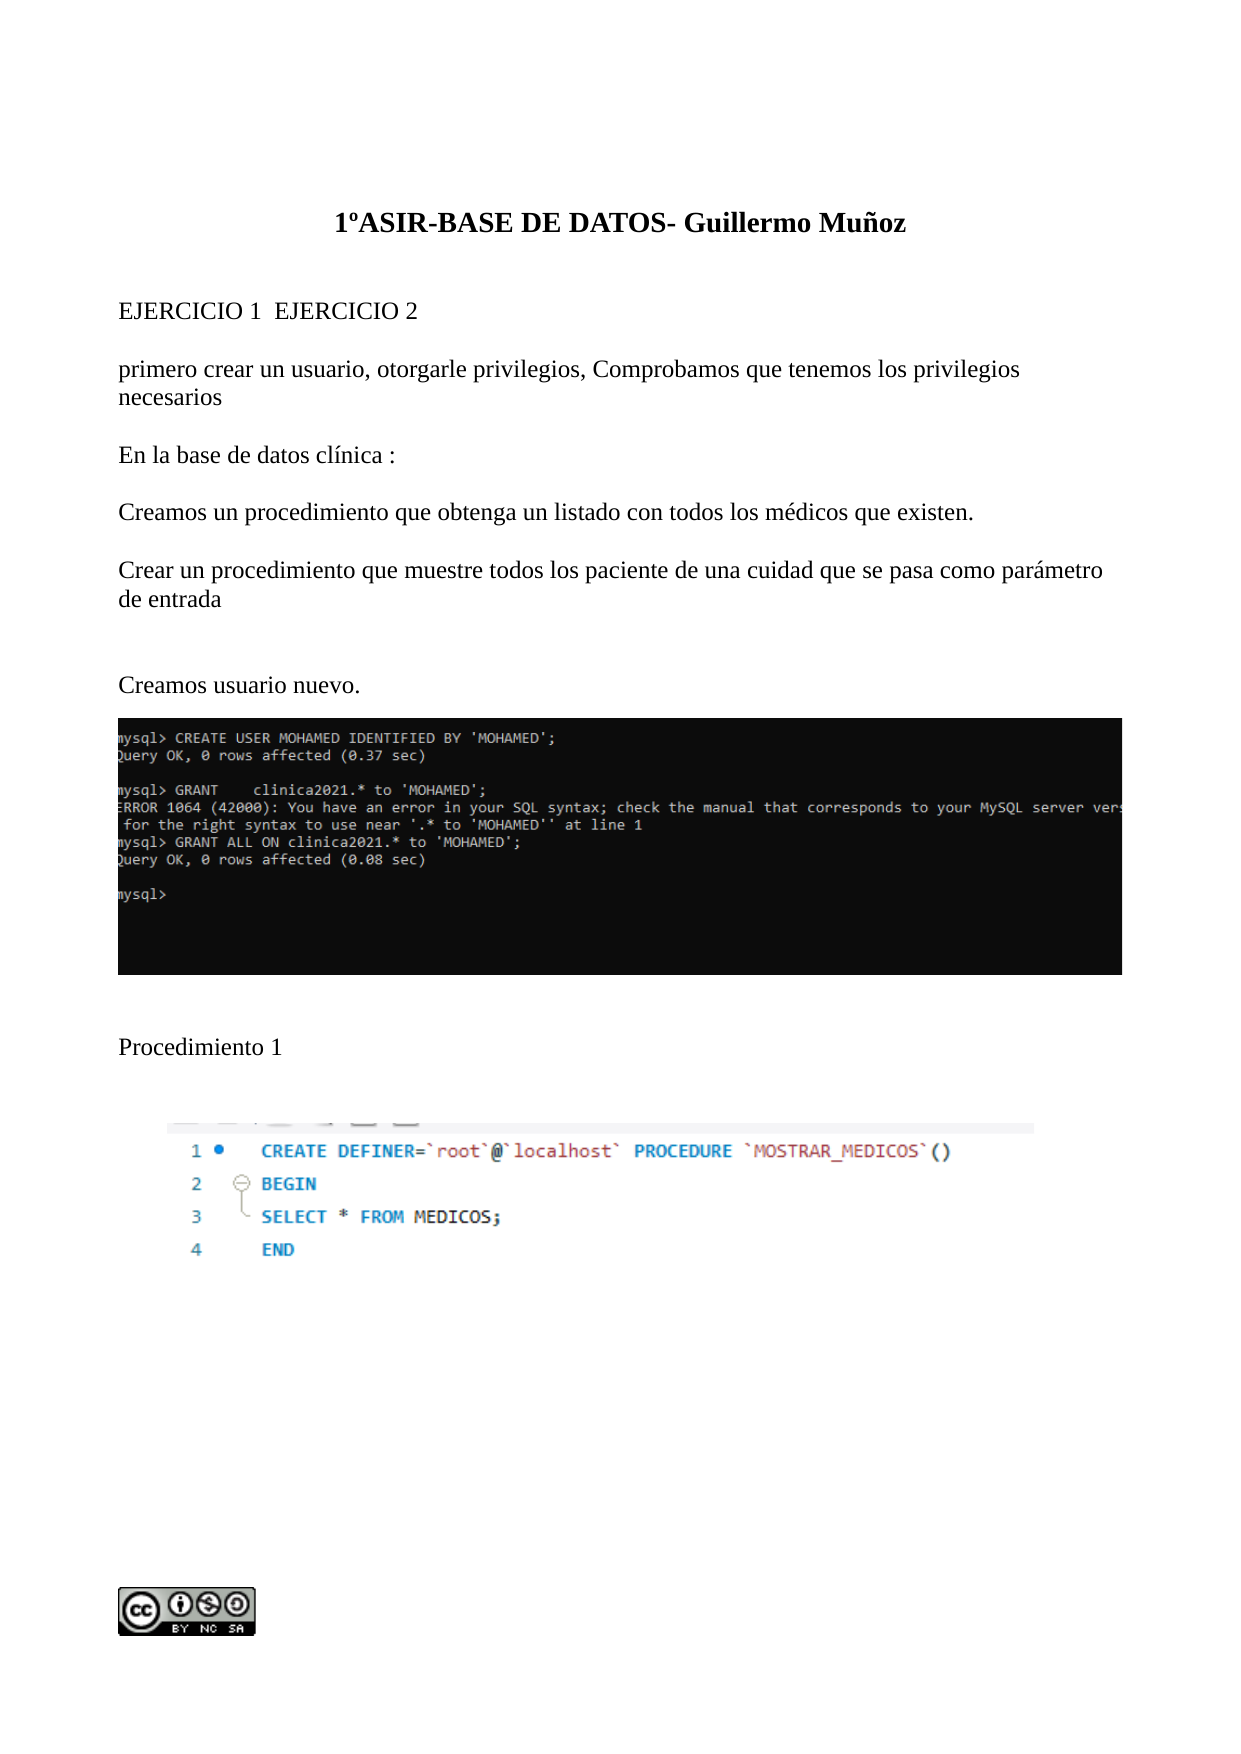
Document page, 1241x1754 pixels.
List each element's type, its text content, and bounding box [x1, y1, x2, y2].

text 1ºASIR-BASE DE DATOS- Guillermo Muñoz [118, 205, 1122, 239]
text Creamos usuario nuevo. [118, 670, 1122, 699]
text En la base de datos clínica : [118, 440, 1122, 469]
picture [118, 718, 1123, 975]
text Creamos un procedimiento que obtenga un listado con todos los médicos que existen. [118, 497, 1122, 526]
text EJERCICIO 1 EJERCICIO 2 [118, 296, 1122, 325]
text Crear un procedimiento que muestre todos los paciente de una cuidad que se pasa como parámetro de entrada [118, 555, 1122, 612]
text Procedimiento 1 [118, 1032, 1122, 1061]
picture [118, 1587, 256, 1636]
text primero crear un usuario, otorgarle privilegios, Comprobamos que tenemos los privilegios necesarios [118, 354, 1122, 411]
picture [167, 1123, 1035, 1336]
